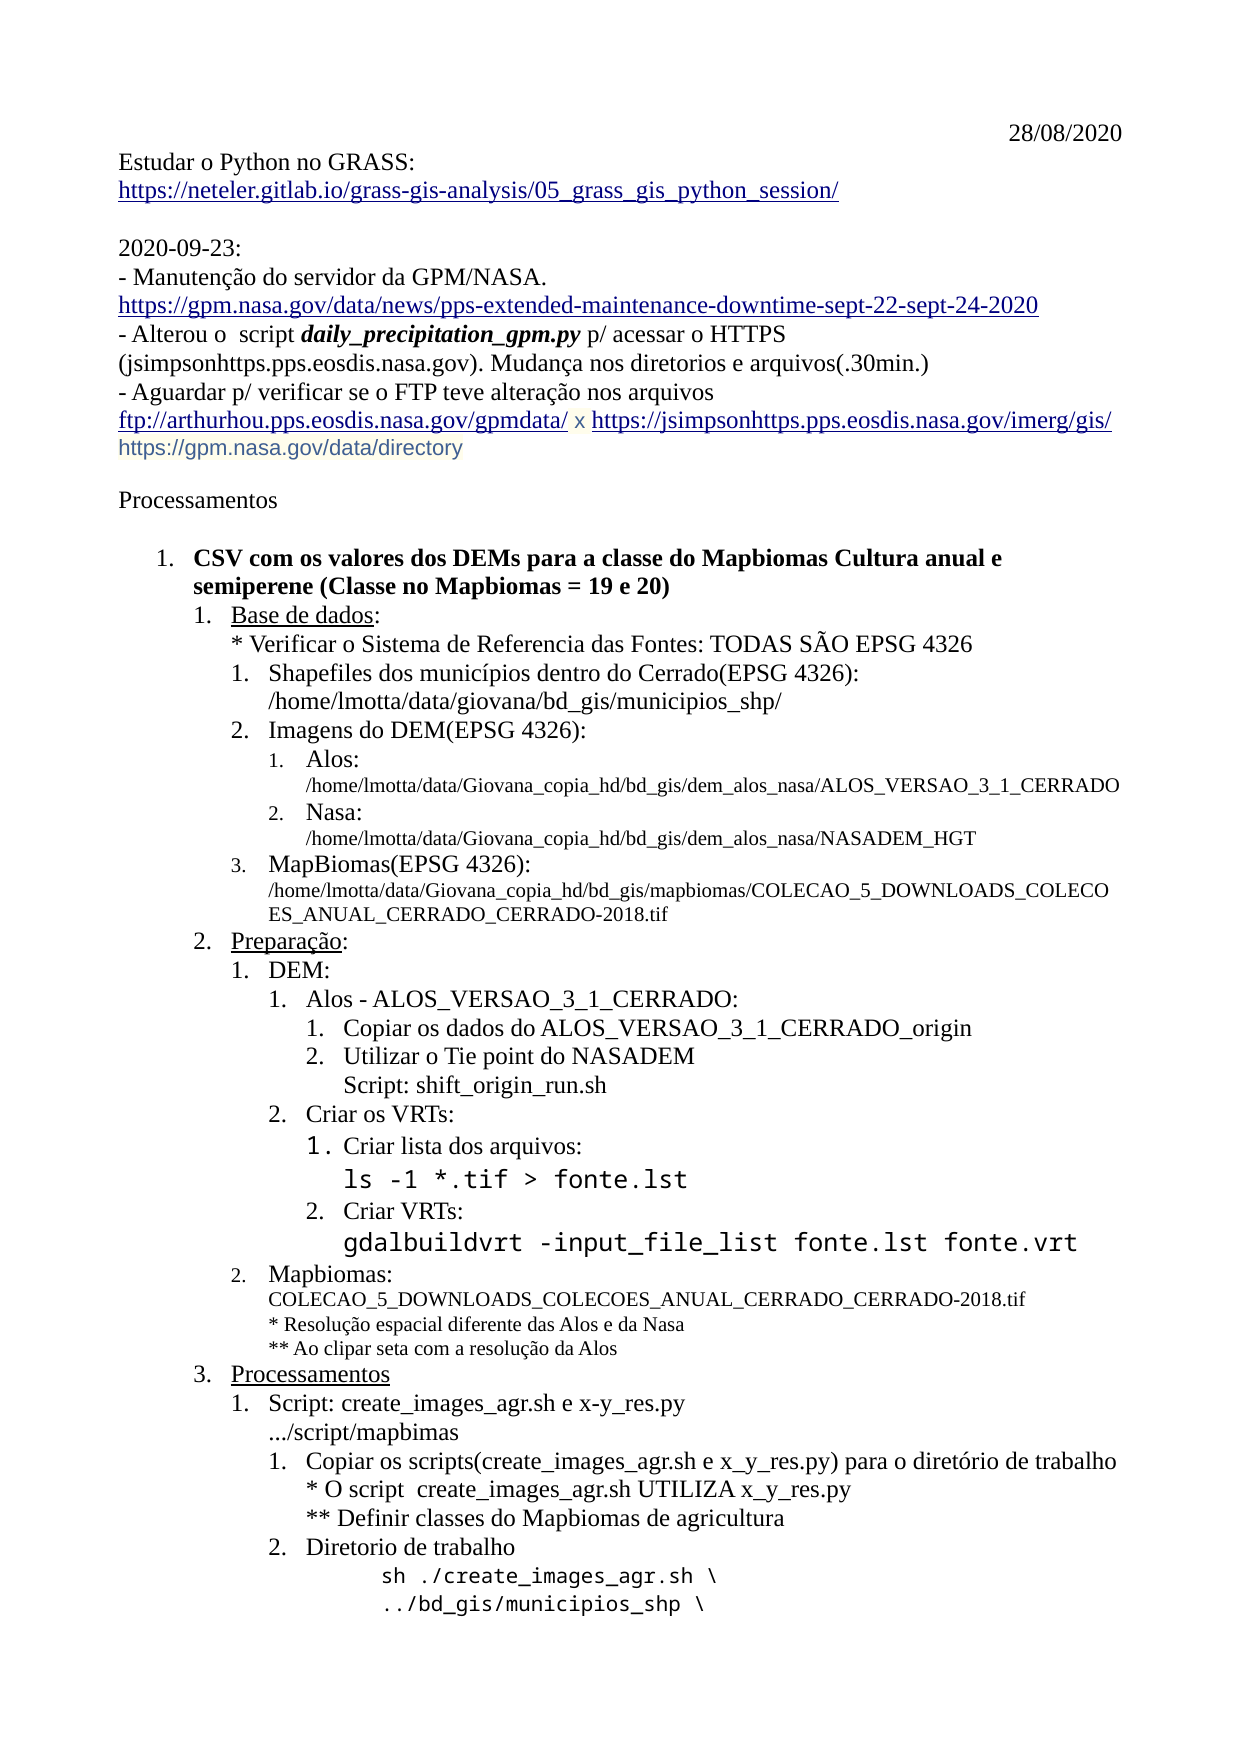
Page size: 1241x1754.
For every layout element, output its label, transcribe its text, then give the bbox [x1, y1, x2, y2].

list Preparação: [193, 926, 1122, 955]
list Copiar os scripts(create_images_agr.sh e x_y_res.py) para o diretório de trabalho * O script create_images_agr.sh UTILIZA x_y_res.py ** Definir classes do Mapbiomas de agricultura [268, 1446, 1122, 1532]
list Mapbiomas: COLECAO_5_DOWNLOADS_COLECOES_ANUAL_CERRADO_CERRADO-2018.tif * Resolução espacial diferente das Alos e da Nasa ** Ao clipar seta com a resolução da Alos [231, 1259, 1122, 1359]
list MapBiomas(EPSG 4326): /home/lmotta/data/Giovana_copia_hd/bd_gis/mapbiomas/COLECAO_5_DOWNLOADS_COLECOES_ANUAL_CERRADO_CERRADO-2018.tif [231, 849, 1122, 926]
list Copiar os dados do ALOS_VERSAO_3_1_CERRADO_origin [306, 1013, 1122, 1041]
list Criar os VRTs: [268, 1099, 1122, 1128]
list Diretorio de trabalho [268, 1532, 1122, 1561]
list Script: create_images_agr.sh e x-y_res.py .../script/mapbimas [231, 1388, 1122, 1446]
list Criar lista dos arquivos: ls -1 *.tif > fonte.lst [306, 1128, 1122, 1196]
text 28/08/2020 [118, 118, 1122, 147]
list Utilizar o Tie point do NASADEM Script: shift_origin_run.sh [306, 1041, 1122, 1099]
text Estudar o Python no GRASS: https://neteler.gitlab.io/grass-gis-analysis/05_grass_gis_python_session/ [118, 147, 1122, 204]
list DEM: [231, 955, 1122, 984]
list Imagens do DEM(EPSG 4326): [231, 715, 1122, 744]
list Alos: /home/lmotta/data/Giovana_copia_hd/bd_gis/dem_alos_nasa/ALOS_VERSAO_3_1_CERRADO [268, 744, 1122, 797]
list CSV com os valores dos DEMs para a classe do Mapbiomas Cultura anual e semiperene (Classe no Mapbiomas = 19 e 20) [156, 543, 1122, 600]
list Criar VRTs: gdalbuildvrt -input_file_list fonte.lst fonte.vrt [306, 1196, 1122, 1259]
list sh ./create_images_agr.sh \ ../bd_gis/municipios_shp \ [343, 1561, 1122, 1618]
list Alos - ALOS_VERSAO_3_1_CERRADO: [268, 984, 1122, 1013]
list Shapefiles dos municípios dentro do Cerrado(EPSG 4326): /home/lmotta/data/giovana/bd_gis/municipios_shp/ [231, 658, 1122, 715]
list Processamentos [193, 1359, 1122, 1388]
text - Manutenção do servidor da GPM/NASA. https://gpm.nasa.gov/data/news/pps-extended-maintenance-downtime-sept-22-sept-24-2020 [118, 262, 1122, 319]
text 2020-09-23: [118, 233, 1122, 262]
text https://gpm.nasa.gov/data/directory [118, 434, 1122, 460]
text - Alterou o script daily_precipitation_gpm.py p/ acessar o HTTPS (jsimpsonhttps.pps.eosdis.nasa.gov). Mudança nos diretorios e arquivos(.30min.) [118, 319, 1122, 377]
text - Aguardar p/ verificar se o FTP teve alteração nos arquivos ftp://arthurhou.pps.eosdis.nasa.gov/gpmdata/ x https://jsimpsonhttps.pps.eosdis.nasa.gov/imerg/gis/ [118, 377, 1122, 434]
list Nasa: /home/lmotta/data/Giovana_copia_hd/bd_gis/dem_alos_nasa/NASADEM_HGT [268, 797, 1122, 849]
text Processamentos [118, 485, 1122, 514]
list Base de dados: * Verificar o Sistema de Referencia das Fontes: TODAS SÃO EPSG 4326 [193, 600, 1122, 658]
